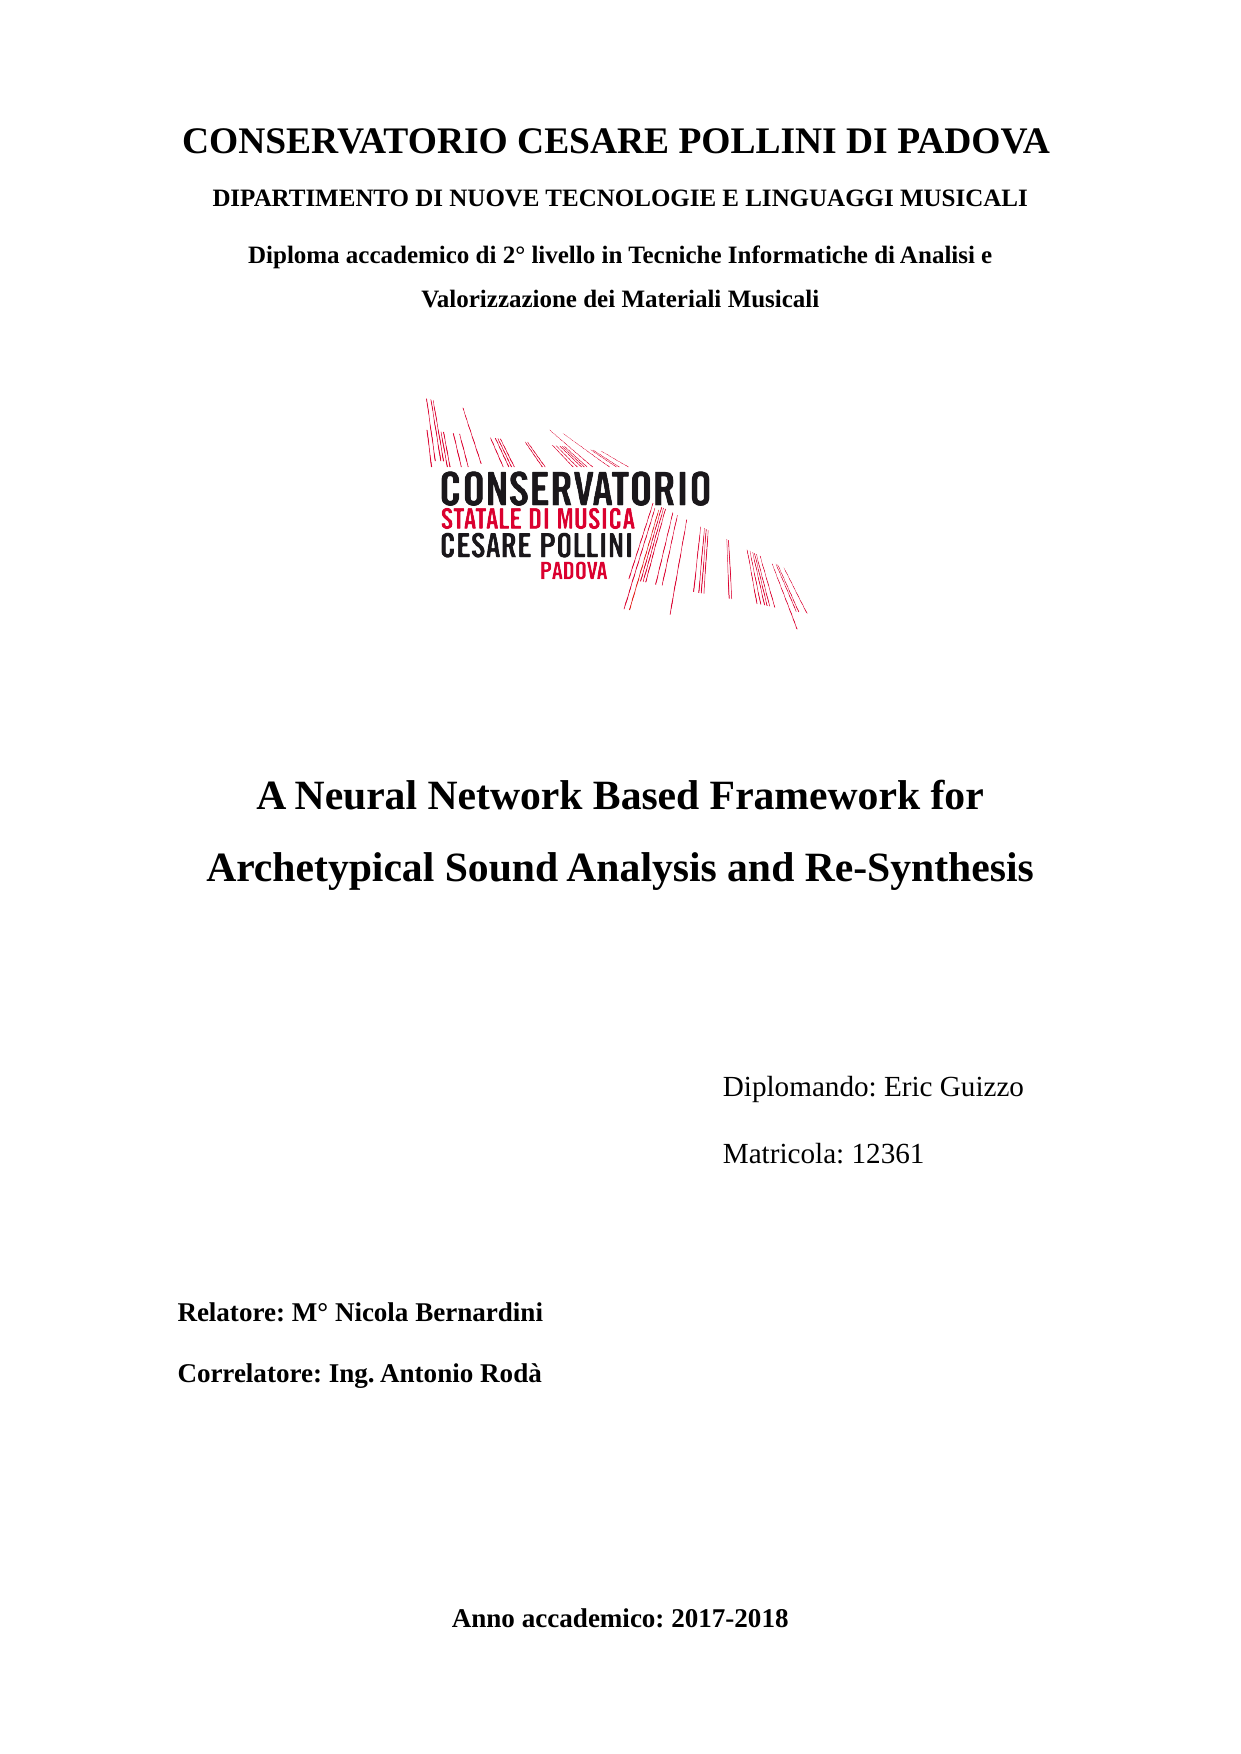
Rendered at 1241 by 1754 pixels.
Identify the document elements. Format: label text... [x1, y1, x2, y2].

text Diploma accademico di 2° livello in Tecniche Informatiche di Analisi e Valorizzazione dei Materiali Musicali [177, 241, 1063, 312]
text Correlatore: Ing. Antonio Rodà [177, 1357, 1063, 1388]
text CONSERVATORIO CESARE POLLINI DI PADOVA [177, 118, 1063, 161]
text A Neural Network Based Framework for Archetypical Sound Analysis and Re-Synthesis [177, 770, 1063, 890]
text Anno accademico: 2017-2018 [177, 1602, 1063, 1633]
text Relatore: M° Nicola Bernardini [177, 1296, 1063, 1327]
text DIPARTIMENTO DI NUOVE TECNOLOGIE E LINGUAGGI MUSICALI [177, 183, 1063, 212]
picture [426, 391, 815, 640]
